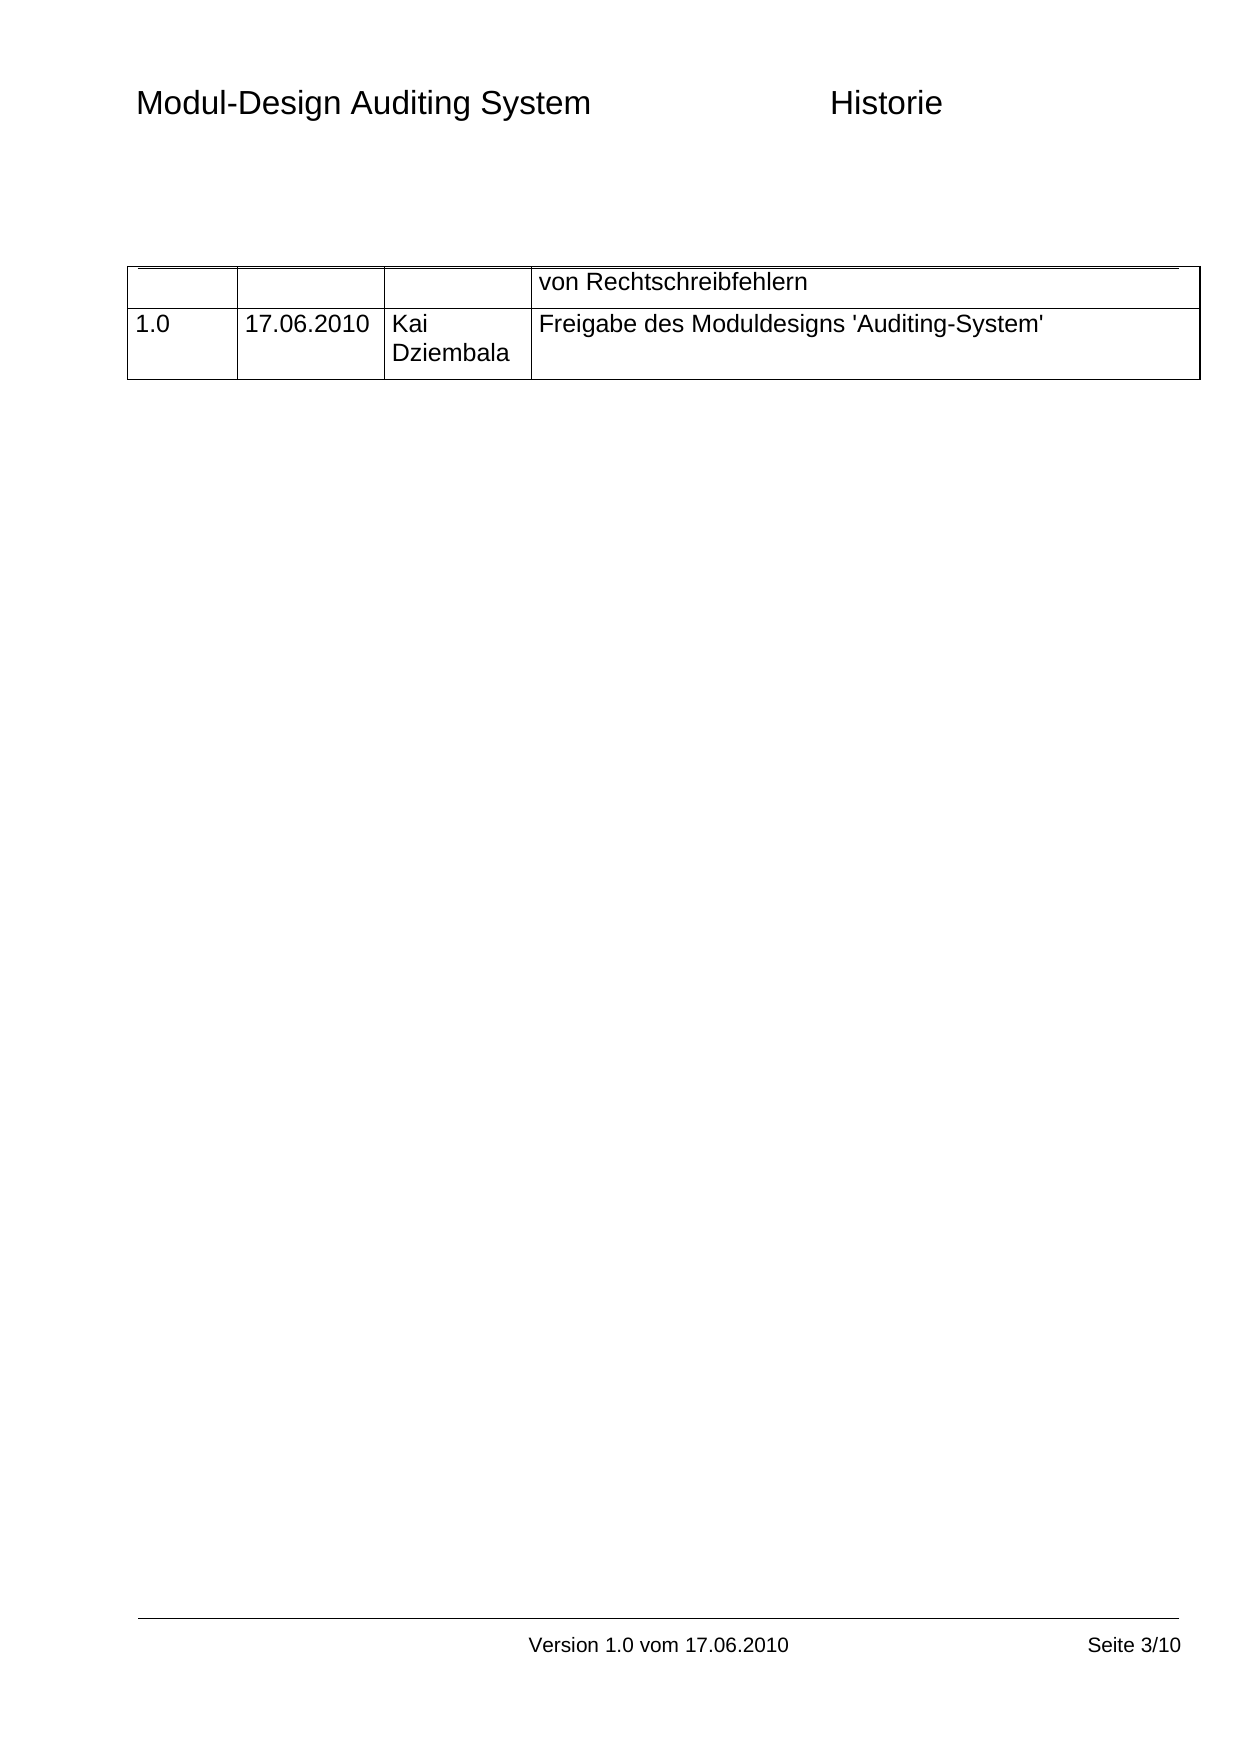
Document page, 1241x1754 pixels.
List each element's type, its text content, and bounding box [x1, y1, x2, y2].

table_cell [238, 289, 384, 308]
table_cell Kai Dziembala [385, 309, 531, 379]
table_cell 17.06.2010 [238, 309, 384, 379]
table_cell 1.0 [128, 309, 237, 379]
table_cell [385, 289, 531, 308]
table_cell Freigabe des Moduldesigns 'Auditing-System' [532, 309, 1199, 379]
table_cell von Rechtschreibfehlern [532, 267, 1199, 308]
table_cell [128, 267, 237, 308]
